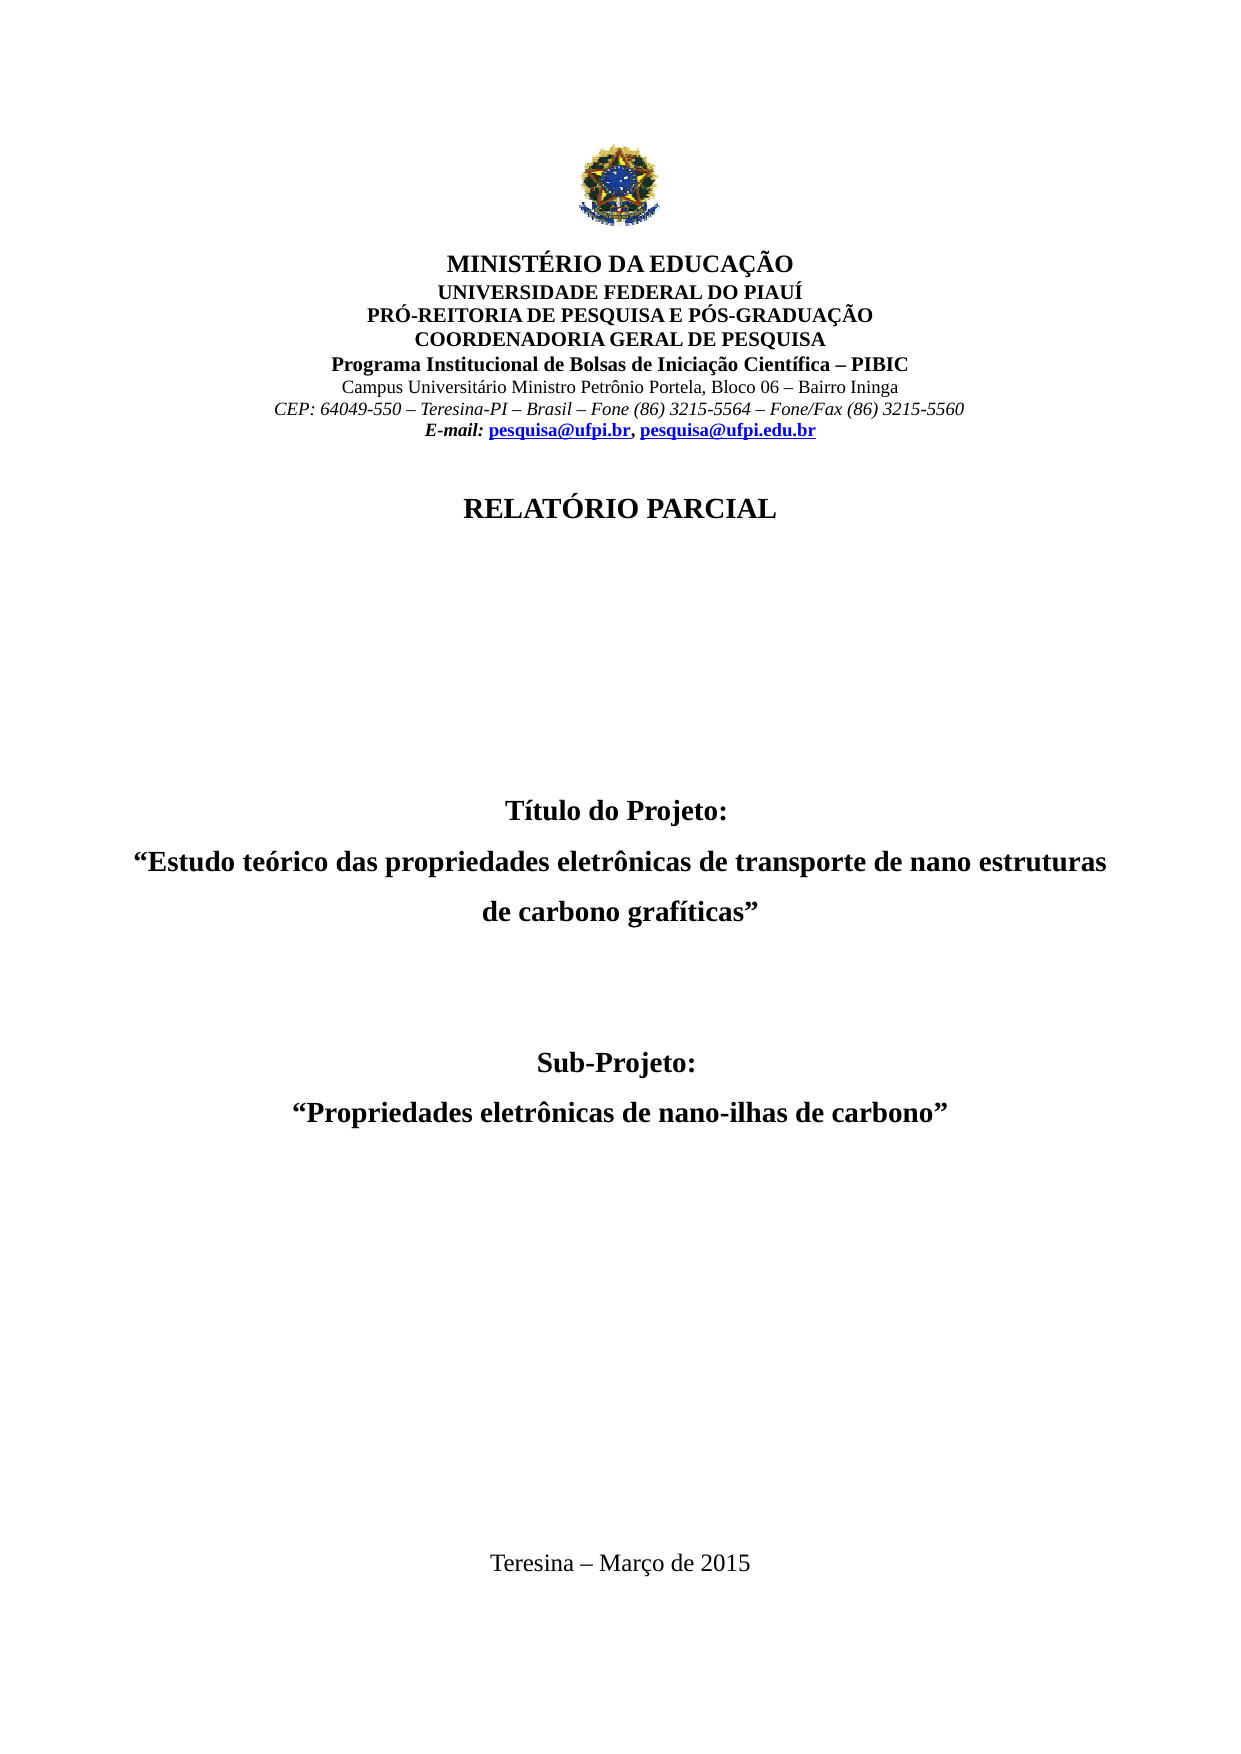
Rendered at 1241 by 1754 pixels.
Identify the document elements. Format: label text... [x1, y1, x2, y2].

text “Estudo teórico das propriedades eletrônicas de transporte de nano estruturas de carbono grafíticas” [118, 844, 1122, 928]
text PRÓ-REITORIA DE PESQUISA E PÓS-GRADUAÇÃO [118, 304, 1122, 327]
text Sub-Projeto: [118, 1045, 1122, 1078]
picture [579, 144, 661, 228]
text Teresina – Março de 2015 [118, 1548, 1122, 1577]
text RELATÓRIO PARCIAL [118, 492, 1122, 525]
text “Propriedades eletrônicas de nano-ilhas de carbono” [118, 1095, 1122, 1129]
text UNIVERSIDADE FEDERAL DO PIAUÍ [118, 280, 1122, 304]
text Campus Universitário Ministro Petrônio Portela, Bloco 06 – Bairro Ininga [118, 376, 1122, 398]
text CEP: 64049-550 – Teresina-PI – Brasil – Fone (86) 3215-5564 – Fone/Fax (86) 3215-5560 [118, 398, 1122, 419]
text Título do Projeto: [118, 793, 1122, 827]
text E-mail: pesquisa@ufpi.br, pesquisa@ufpi.edu.br [118, 419, 1122, 441]
text MINISTÉRIO DA EDUCAÇÃO [118, 243, 1122, 280]
text Programa Institucional de Bolsas de Iniciação Científica – PIBIC [118, 351, 1122, 376]
text COORDENADORIA GERAL DE PESQUISA [118, 327, 1122, 351]
